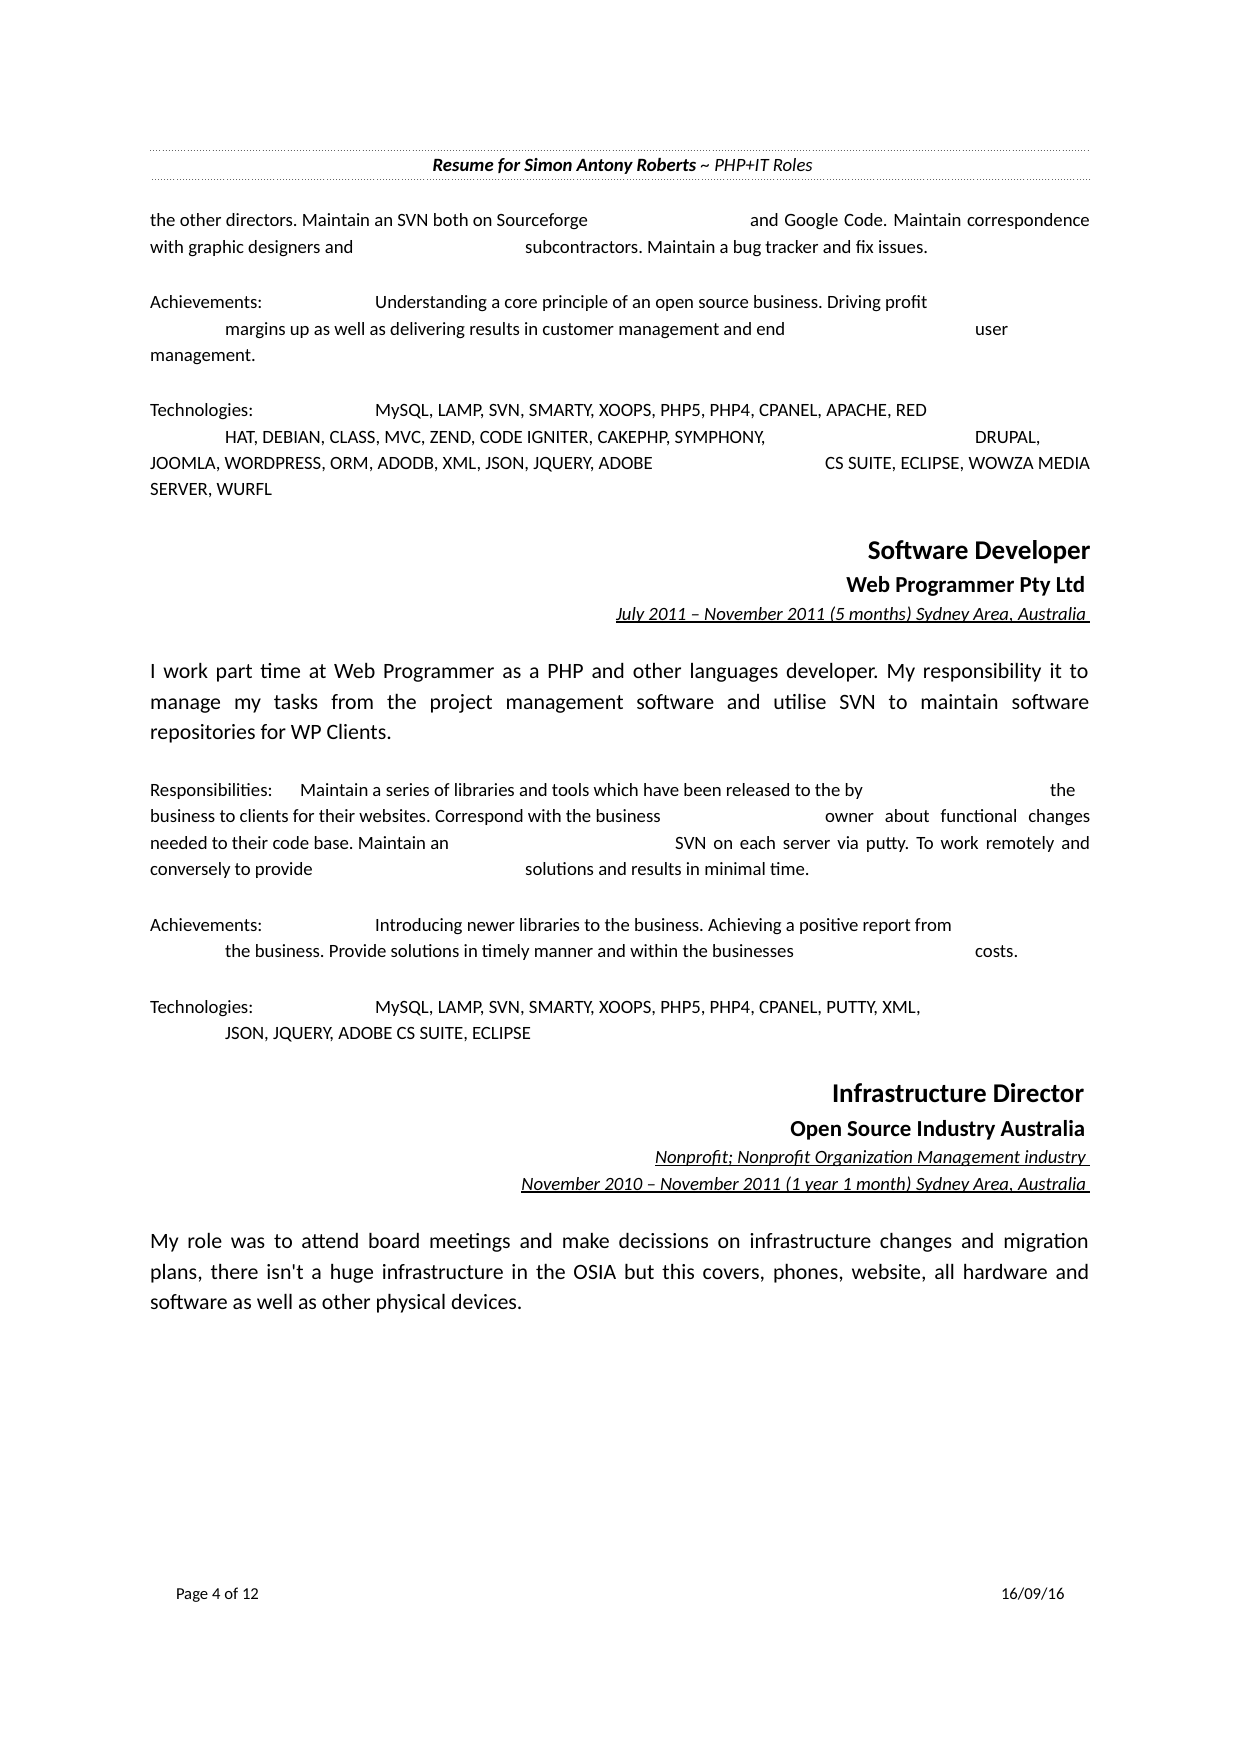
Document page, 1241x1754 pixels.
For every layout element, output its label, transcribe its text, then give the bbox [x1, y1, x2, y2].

text Responsibilities: Maintain a series of libraries and tools which have been released to the by the business to clients for their websites. Correspond with the business owner about functional changes needed to their code base. Maintain an SVN on each server via putty. To work remotely and conversely to provide solutions and results in minimal time. [150, 778, 1090, 880]
text Software Developer Web Programmer Pty Ltd July 2011 – November 2011 (5 months) Sydney Area, Australia [150, 533, 1090, 625]
text I work part time at Web Programmer as a PHP and other languages developer. My responsibility it to manage my tasks from the project management software and utilise SVN to maintain software repositories for WP Clients. [150, 657, 1090, 745]
text Infrastructure Director Open Source Industry Australia Nonprofit; Nonprofit Organization Management industry November 2010 – November 2011 (1 year 1 month) Sydney Area, Australia [150, 1077, 1090, 1194]
text Technologies: MySQL, LAMP, SVN, SMARTY, XOOPS, PHP5, PHP4, CPANEL, APACHE, RED HAT, DEBIAN, CLASS, MVC, ZEND, CODE IGNITER, CAKEPHP, SYMPHONY, DRUPAL, JOOMLA, WORDPRESS, ORM, ADODB, XML, JSON, JQUERY, ADOBE CS SUITE, ECLIPSE, WOWZA MEDIA SERVER, WURFL [150, 398, 1090, 501]
text My role was to attend board meetings and make decissions on infrastructure changes and migration plans, there isn't a huge infrastructure in the OSIA but this covers, phones, website, all hardware and software as well as other physical devices. [150, 1227, 1090, 1315]
text the other directors. Maintain an SVN both on Sourceforge and Google Code. Maintain correspondence with graphic designers and subcontractors. Maintain a bug tracker and fix issues. [150, 208, 1090, 258]
text Technologies: MySQL, LAMP, SVN, SMARTY, XOOPS, PHP5, PHP4, CPANEL, PUTTY, XML, JSON, JQUERY, ADOBE CS SUITE, ECLIPSE [150, 995, 1090, 1044]
text Achievements: Understanding a core principle of an open source business. Driving profit margins up as well as delivering results in customer management and end user management. [150, 290, 1090, 366]
text Achievements: Introducing newer libraries to the business. Achieving a positive report from the business. Provide solutions in timely manner and within the businesses costs. [150, 913, 1090, 962]
